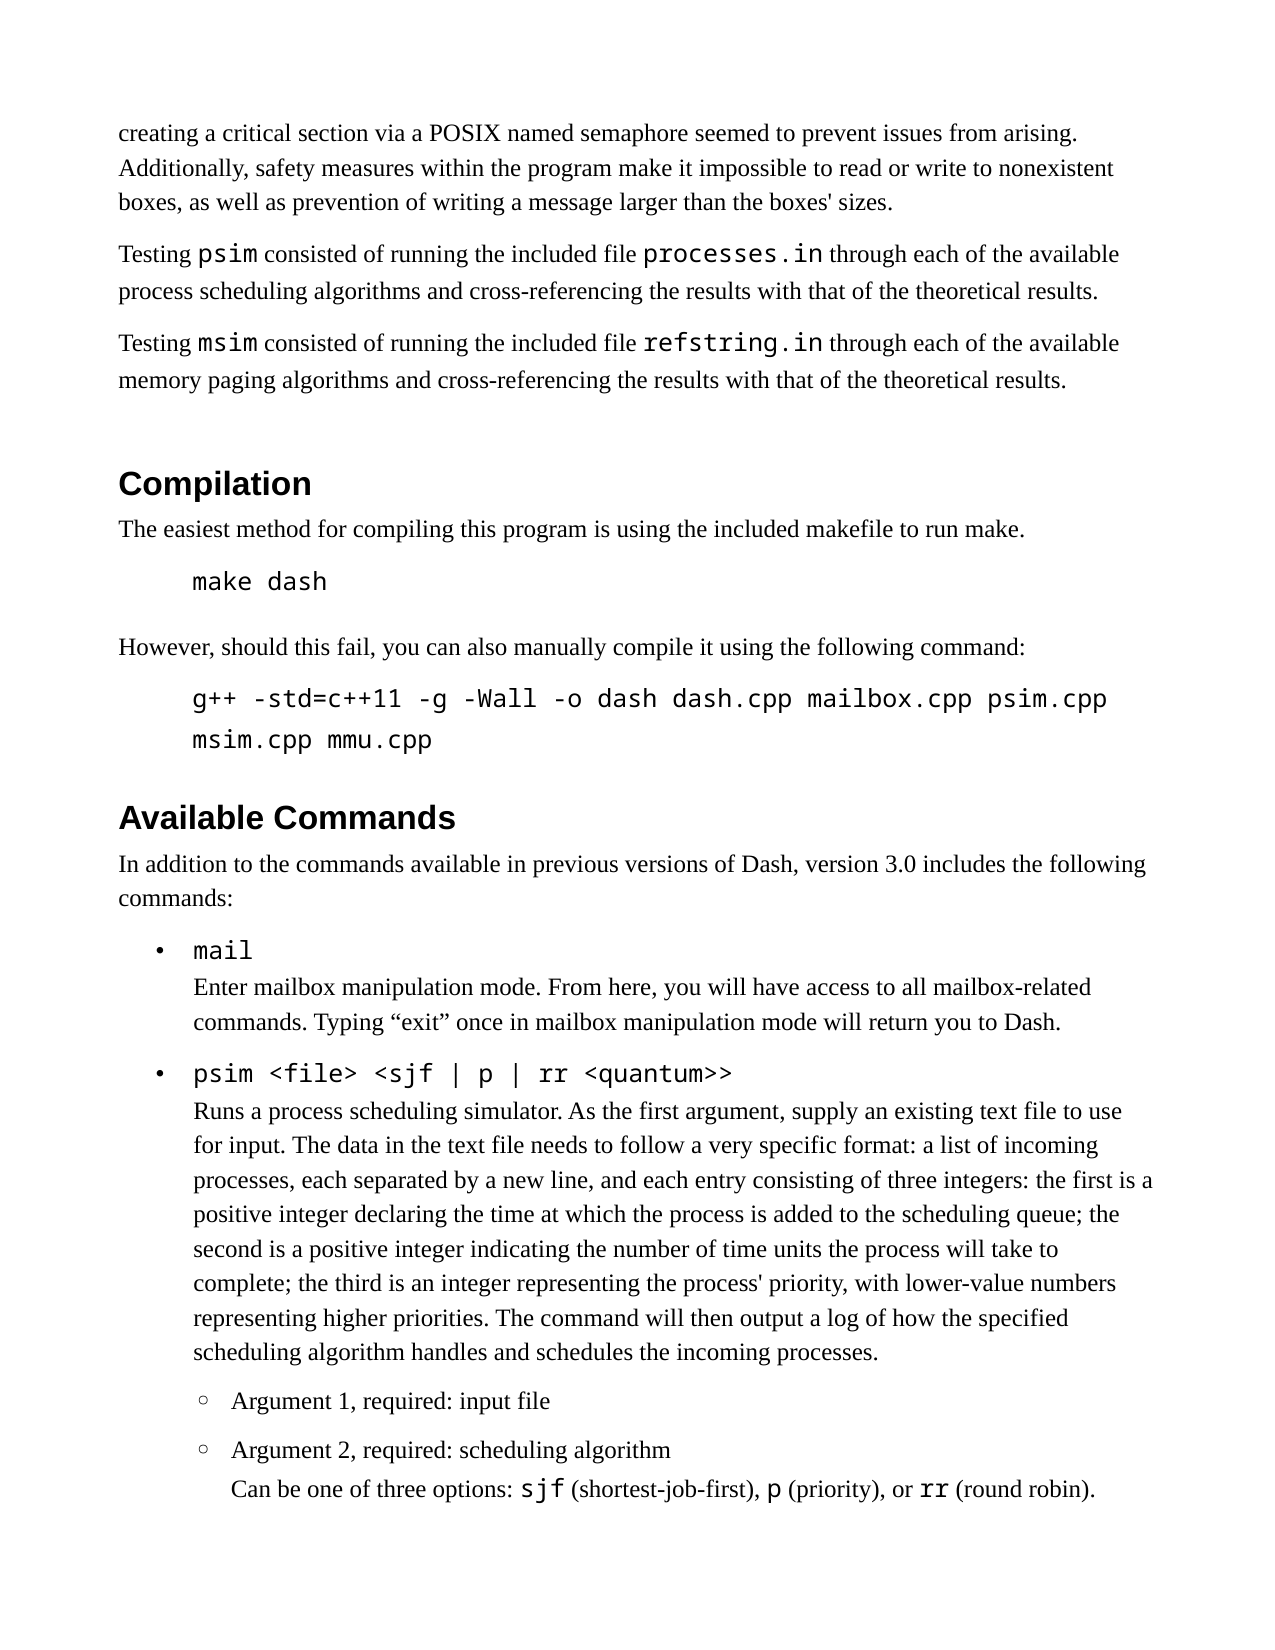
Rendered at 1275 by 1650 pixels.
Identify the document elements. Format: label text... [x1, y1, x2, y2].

text In addition to the commands available in previous versions of Dash, version 3.0 includes the following commands: [118, 849, 1157, 912]
subtitle Compilation [118, 463, 1157, 502]
text However, should this fail, you can also manually compile it using the following command: [118, 632, 1157, 661]
list Argument 2, required: scheduling algorithm Can be one of three options: sjf (shortest-job-first), p (priority), or rr (round robin). [193, 1435, 1157, 1505]
list mail Enter mailbox manipulation mode. From here, you will have access to all mailbox-related commands. Typing “exit” once in mailbox manipulation mode will return you to Dash. [156, 933, 1157, 1036]
text make dash [192, 564, 1157, 598]
text Testing psim consisted of running the included file processes.in through each of the available process scheduling algorithms and cross-referencing the results with that of the theoretical results. [118, 236, 1157, 305]
text g++ -std=c++11 -g -Wall -o dash dash.cpp mailbox.cpp psim.cpp msim.cpp mmu.cpp [192, 681, 1157, 756]
text creating a critical section via a POSIX named semaphore seemed to prevent issues from arising. Additionally, safety measures within the program make it impossible to read or write to nonexistent boxes, as well as prevention of writing a message larger than the boxes' sizes. [118, 118, 1157, 216]
list Argument 1, required: input file [193, 1386, 1157, 1415]
text Testing msim consisted of running the included file refstring.in through each of the available memory paging algorithms and cross-referencing the results with that of the theoretical results. [118, 325, 1157, 393]
list psim <file> <sjf | p | rr <quantum>> Runs a process scheduling simulator. As the first argument, supply an existing text file to use for input. The data in the text file needs to follow a very specific format: a list of incoming processes, each separated by a new line, and each entry consisting of three integers: the first is a positive integer declaring the time at which the process is added to the scheduling queue; the second is a positive integer indicating the number of time units the process will take to complete; the third is an integer representing the process' priority, with lower-value numbers representing higher priorities. The command will then output a log of how the specified scheduling algorithm handles and schedules the incoming processes. [156, 1056, 1157, 1366]
subtitle Available Commands [118, 798, 1157, 837]
text The easiest method for compiling this program is using the included makefile to run make. [118, 514, 1157, 543]
